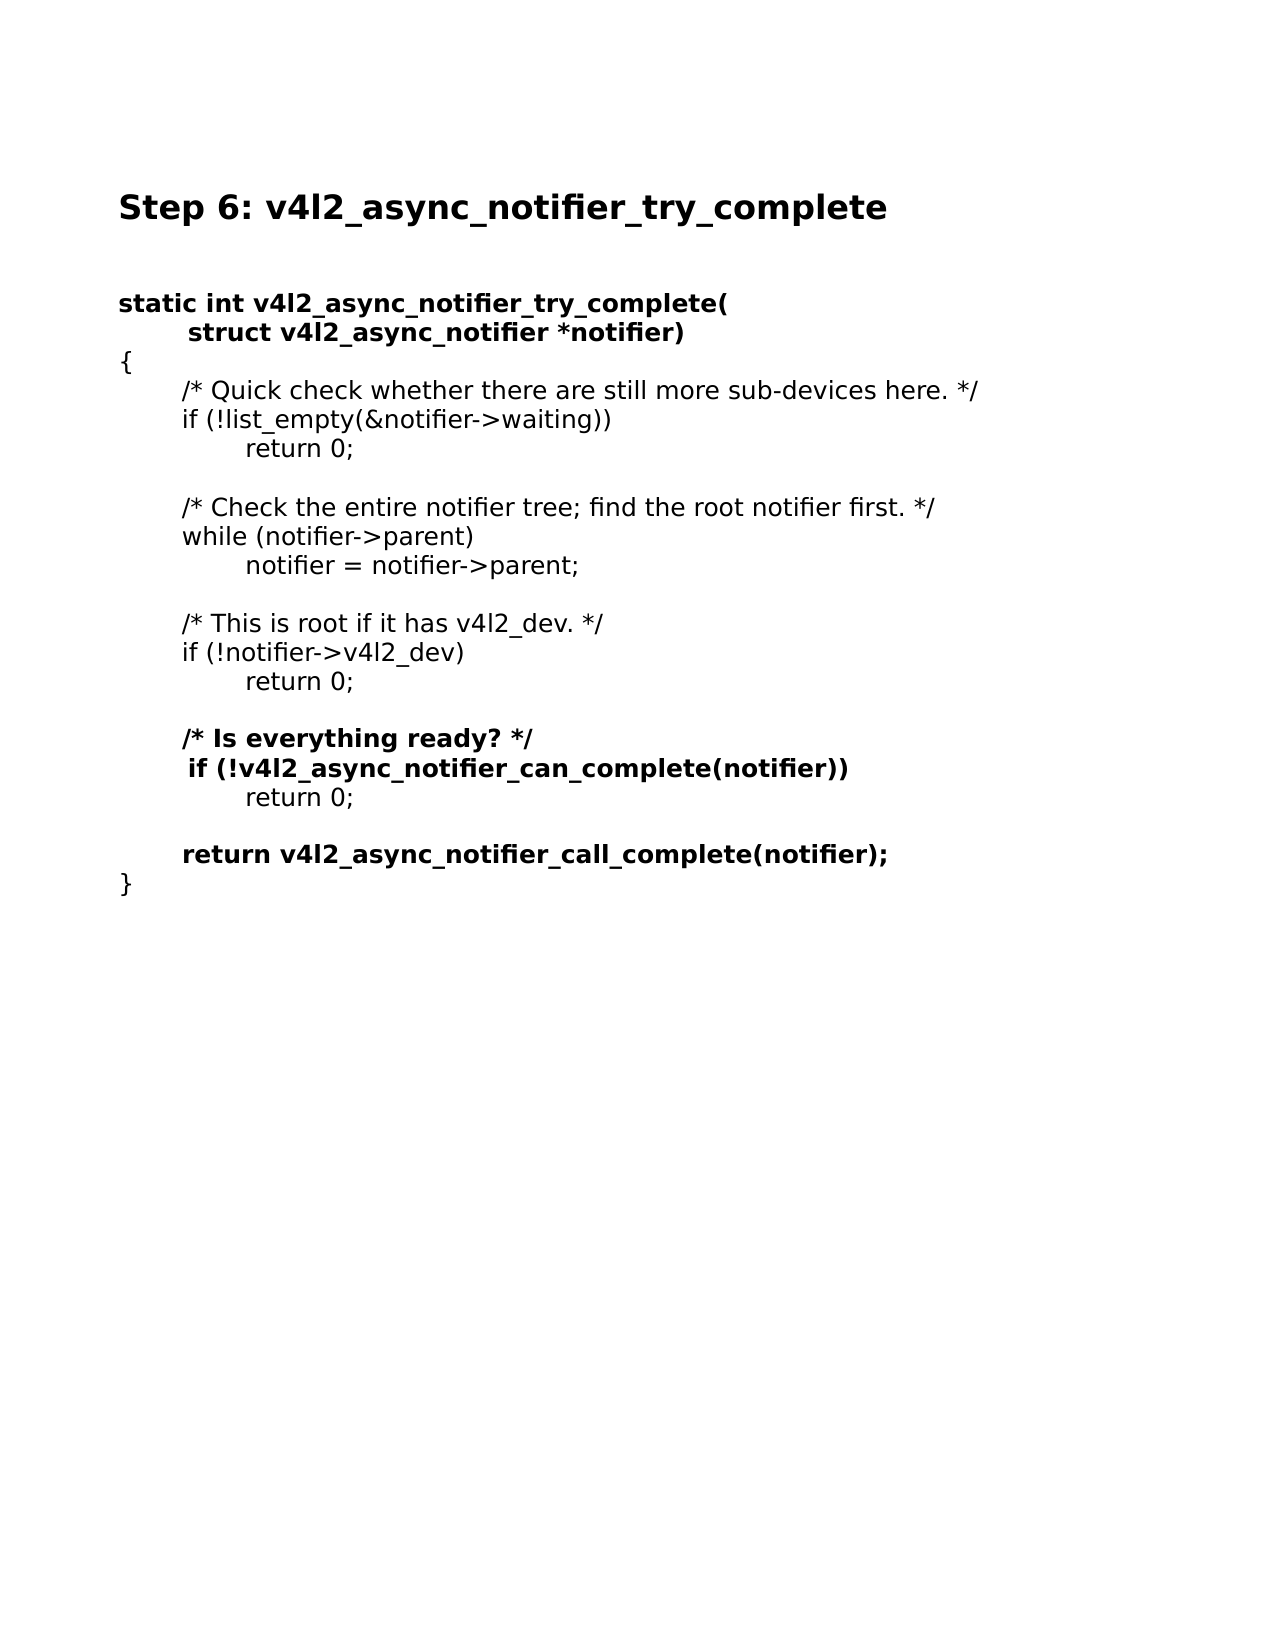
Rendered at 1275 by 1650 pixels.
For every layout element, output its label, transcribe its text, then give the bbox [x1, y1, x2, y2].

text static int v4l2_async_notifier_try_complete( [118, 289, 1157, 318]
text /* This is root if it has v4l2_dev. */ [118, 609, 1157, 638]
text struct v4l2_async_notifier *notifier) [118, 318, 1157, 347]
text /* Is everything ready? */ [118, 725, 1157, 754]
text return 0; [118, 783, 1157, 812]
subtitle Step 6: v4l2_async_notifier_try_complete [118, 188, 1157, 228]
text return v4l2_async_notifier_call_complete(notifier); [118, 841, 1157, 870]
text while (notifier->parent) [118, 522, 1157, 551]
text notifier = notifier->parent; [118, 551, 1157, 581]
text /* Quick check whether there are still more sub-devices here. */ [118, 376, 1157, 406]
text { [118, 347, 1157, 376]
text if (!notifier->v4l2_dev) [118, 638, 1157, 667]
text return 0; [118, 667, 1157, 696]
text if (!list_empty(&notifier->waiting)) [118, 406, 1157, 435]
text /* Check the entire notifier tree; find the root notifier first. */ [118, 493, 1157, 522]
text if (!v4l2_async_notifier_can_complete(notifier)) [118, 754, 1157, 783]
text return 0; [118, 435, 1157, 464]
text } [118, 870, 1157, 899]
